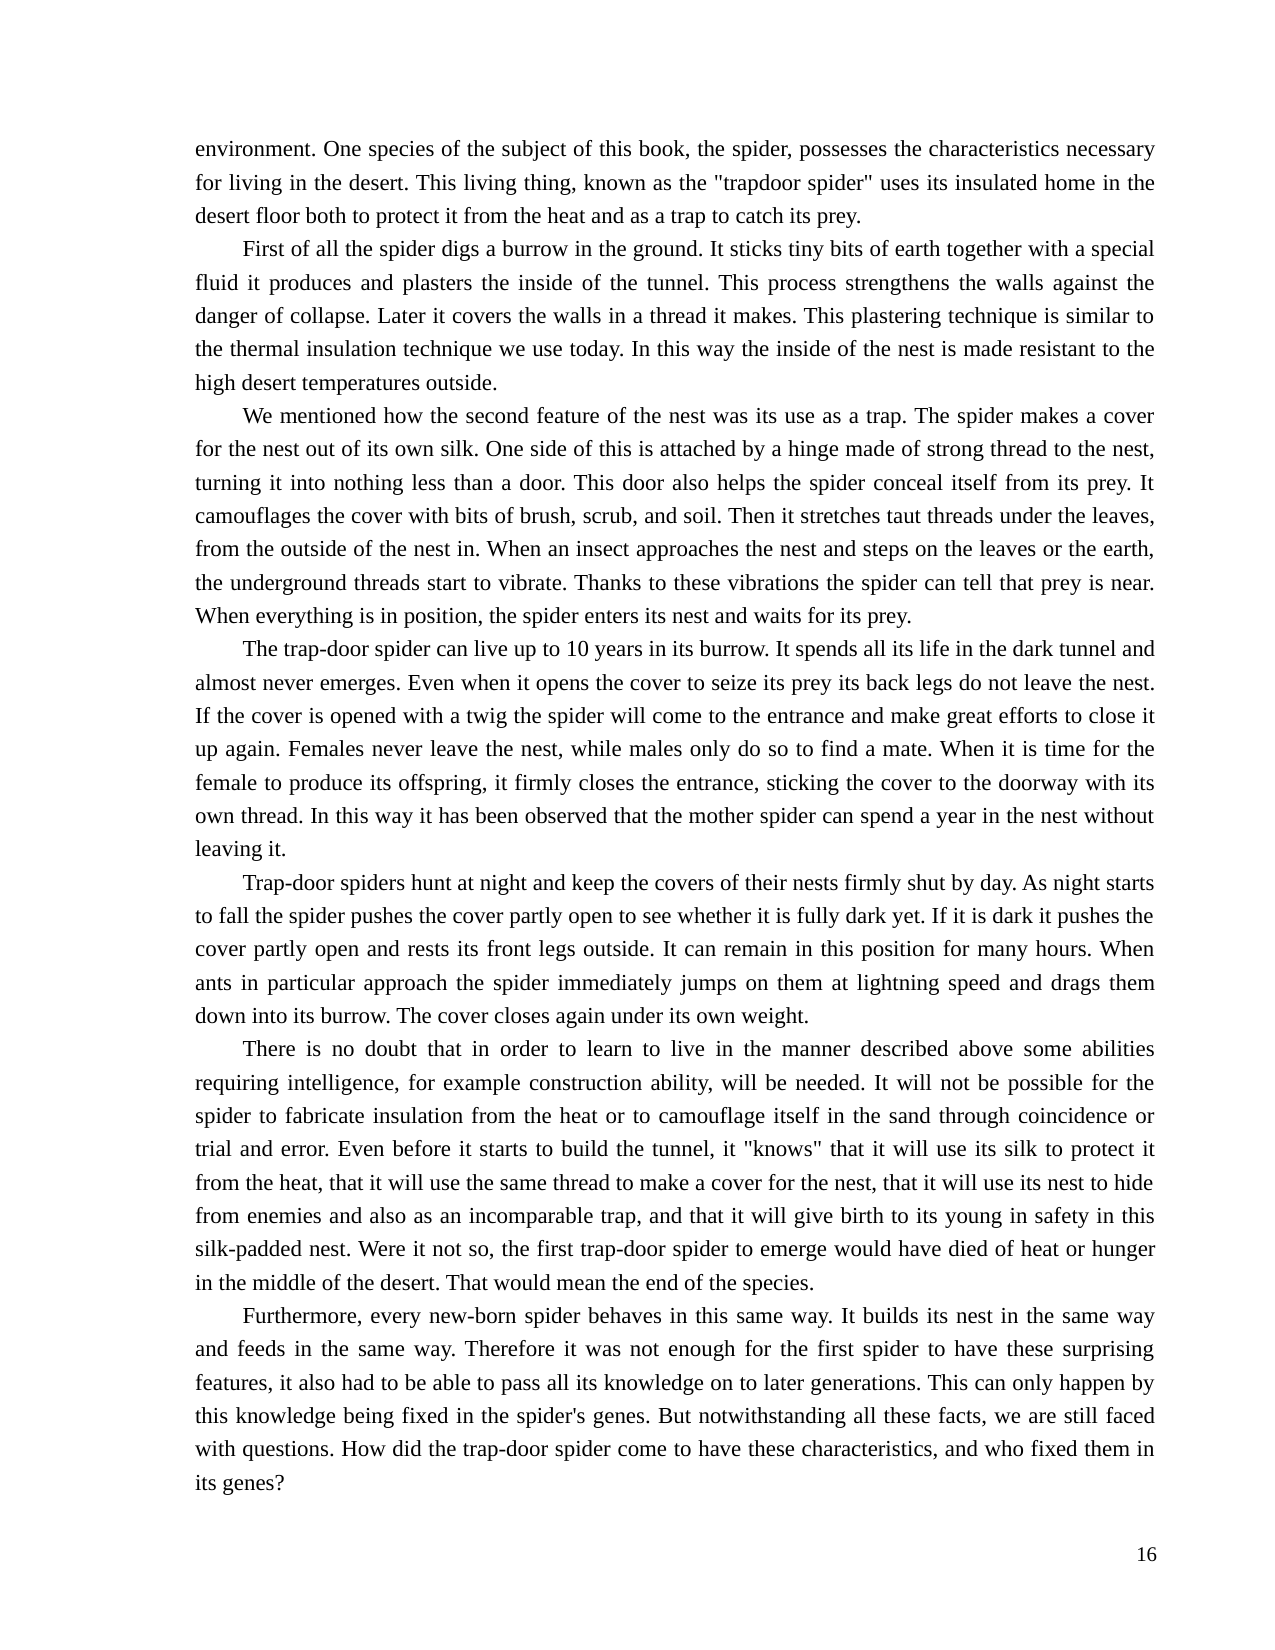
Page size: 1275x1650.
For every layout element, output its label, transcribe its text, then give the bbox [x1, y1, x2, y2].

text The trap-door spider can live up to 10 years in its burrow. It spends all its life in the dark tunnel and almost never emerges. Even when it opens the cover to seize its prey its back legs do not leave the nest. If the cover is opened with a twig the spider will come to the entrance and make great efforts to close it up again. Females never leave the nest, while males only do so to find a mate. When it is time for the female to produce its offspring, it firmly closes the entrance, sticking the cover to the doorway with its own thread. In this way it has been observed that the mother spider can spend a year in the nest without leaving it. [195, 630, 1157, 863]
text There is no doubt that in order to learn to live in the manner described above some abilities requiring intelligence, for example construction ability, will be needed. It will not be possible for the spider to fabricate insulation from the heat or to camouflage itself in the sand through coincidence or trial and error. Even before it starts to build the tunnel, it "knows" that it will use its silk to protect it from the heat, that it will use the same thread to make a cover for the nest, that it will use its nest to hide from enemies and also as an incomparable trap, and that it will give birth to its young in safety in this silk-padded nest. Were it not so, the first trap-door spider to emerge would have died of heat or hunger in the middle of the desert. That would mean the end of the species. [195, 1030, 1157, 1297]
text environment. One species of the subject of this book, the spider, possesses the characteristics necessary for living in the desert. This living thing, known as the "trapdoor spider" uses its insulated home in the desert floor both to protect it from the heat and as a trap to catch its prey. [195, 130, 1157, 230]
text First of all the spider digs a burrow in the ground. It sticks tiny bits of earth together with a special fluid it produces and plasters the inside of the tunnel. This process strengthens the walls against the danger of collapse. Later it covers the walls in a thread it makes. This plastering technique is similar to the thermal insulation technique we use today. In this way the inside of the nest is made resistant to the high desert temperatures outside. [195, 230, 1157, 397]
text Trap-door spiders hunt at night and keep the covers of their nests firmly shut by day. As night starts to fall the spider pushes the cover partly open to see whether it is fully dark yet. If it is dark it pushes the cover partly open and rests its front legs outside. It can remain in this position for many hours. When ants in particular approach the spider immediately jumps on them at lightning speed and drags them down into its burrow. The cover closes again under its own weight. [195, 863, 1157, 1030]
text We mentioned how the second feature of the nest was its use as a trap. The spider makes a cover for the nest out of its own silk. One side of this is attached by a hinge made of strong thread to the nest, turning it into nothing less than a door. This door also helps the spider conceal itself from its prey. It camouflages the cover with bits of brush, scrub, and soil. Then it stretches taut threads under the leaves, from the outside of the nest in. When an insect approaches the nest and steps on the leaves or the earth, the underground threads start to vibrate. Thanks to these vibrations the spider can tell that prey is near. When everything is in position, the spider enters its nest and waits for its prey. [195, 397, 1157, 630]
text Furthermore, every new-born spider behaves in this same way. It builds its nest in the same way and feeds in the same way. Therefore it was not enough for the first spider to have these surprising features, it also had to be able to pass all its knowledge on to later generations. This can only happen by this knowledge being fixed in the spider's genes. But notwithstanding all these facts, we are still faced with questions. How did the trap-door spider come to have these characteristics, and who fixed them in its genes? [195, 1297, 1157, 1497]
